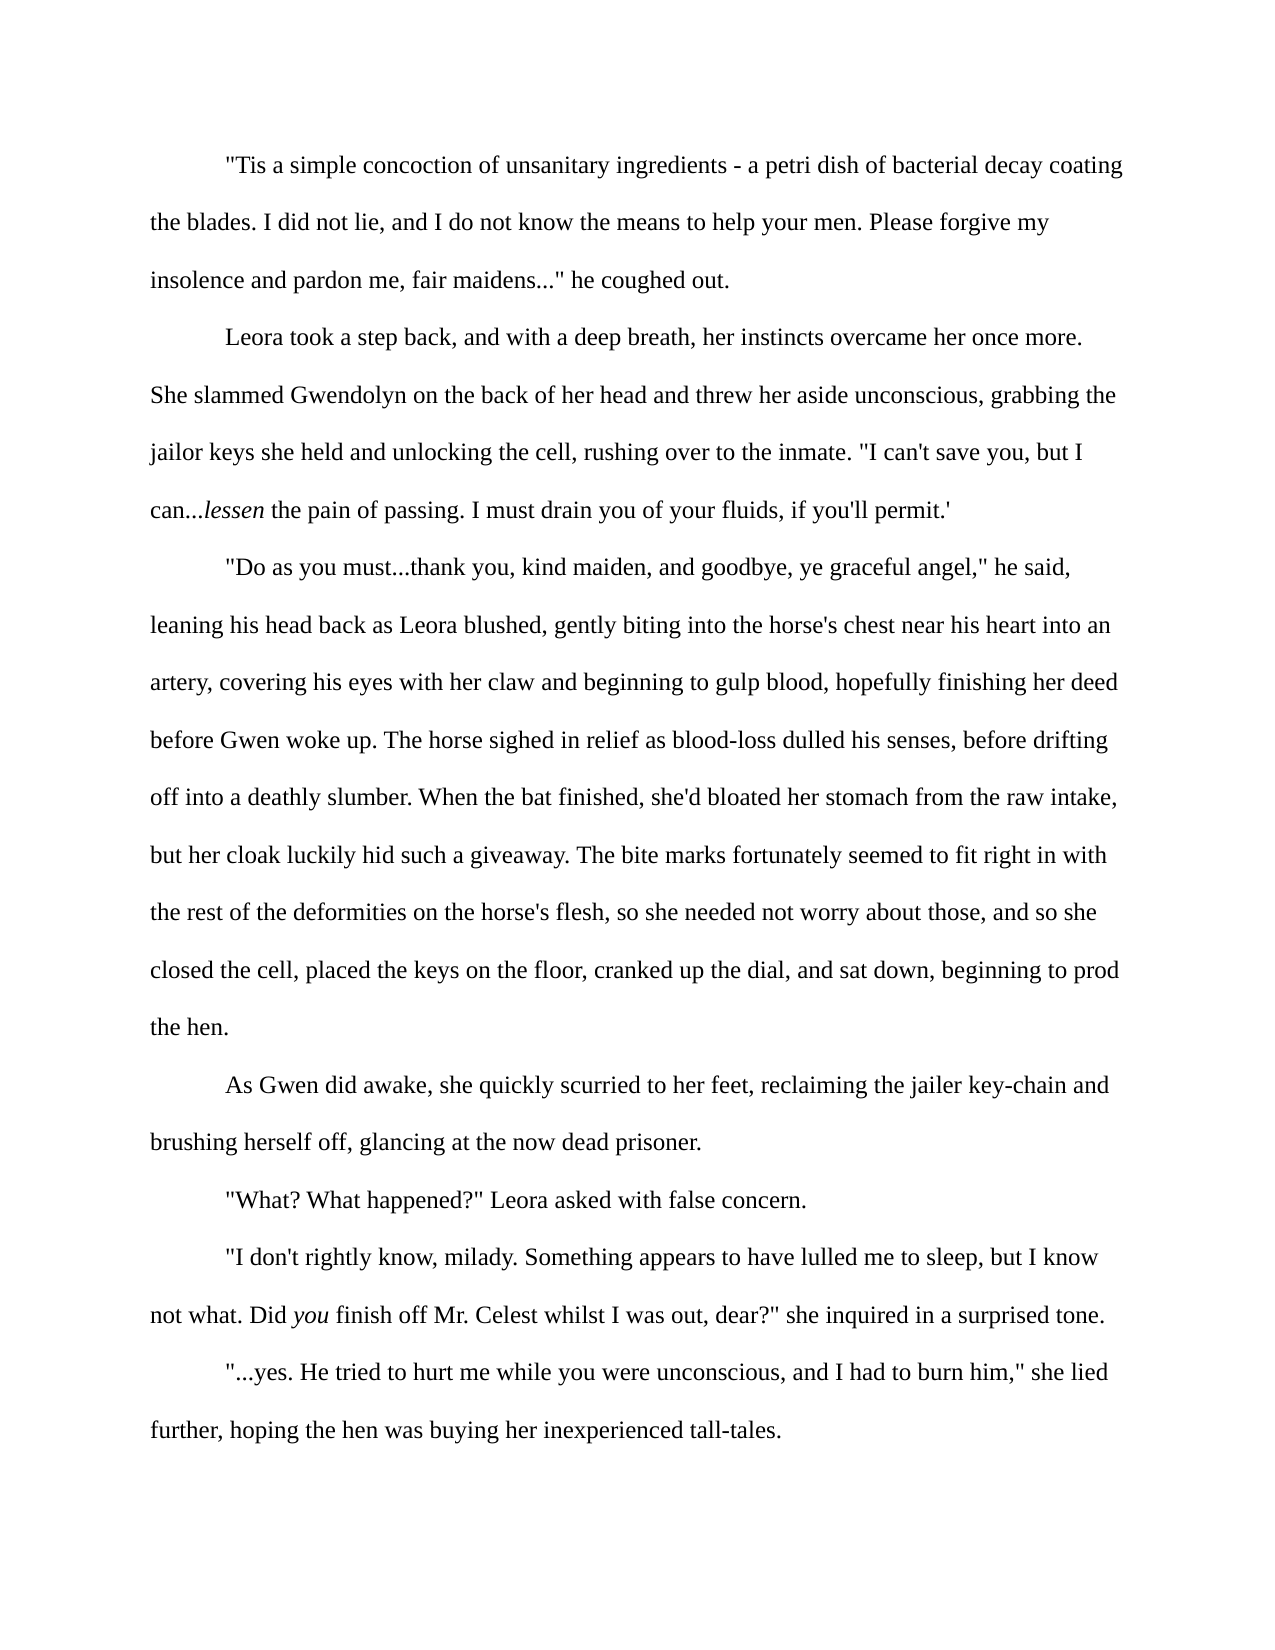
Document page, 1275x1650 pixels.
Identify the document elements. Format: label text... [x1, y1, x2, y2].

text "I don't rightly know, milady. Something appears to have lulled me to sleep, but I know not what. Did you finish off Mr. Celest whilst I was out, dear?" she inquired in a surprised tone. [150, 1242, 1125, 1329]
text Leora took a step back, and with a deep breath, her instincts overcame her once more. She slammed Gwendolyn on the back of her head and threw her aside unconscious, grabbing the jailor keys she held and unlocking the cell, rushing over to the inmate. "I can't save you, but I can...lessen the pain of passing. I must drain you of your fluids, if you'll permit.' [150, 322, 1125, 524]
text "...yes. He tried to hurt me while you were unconscious, and I had to burn him," she lied further, hoping the hen was buying her inexperienced tall-tales. [150, 1357, 1125, 1444]
text "Do as you must...thank you, kind maiden, and goodbye, ye graceful angel," he said, leaning his head back as Leora blushed, gently biting into the horse's chest near his heart into an artery, covering his eyes with her claw and beginning to gulp blood, hopefully finishing her deed before Gwen woke up. The horse sighed in relief as blood-loss dulled his senses, before drifting off into a deathly slumber. When the bat finished, she'd bloated her stomach from the raw intake, but her cloak luckily hid such a giveaway. The bite marks fortunately seemed to fit right in with the rest of the deformities on the horse's flesh, so she needed not worry about those, and so she closed the cell, placed the keys on the floor, cranked up the dial, and sat down, beginning to prod the hen. [150, 552, 1125, 1041]
text As Gwen did awake, she quickly scurried to her feet, reclaiming the jailer key-chain and brushing herself off, glancing at the now dead prisoner. [150, 1070, 1125, 1156]
text "What? What happened?" Leora asked with false concern. [150, 1185, 1125, 1214]
text "Tis a simple concoction of unsanitary ingredients - a petri dish of bacterial decay coating the blades. I did not lie, and I do not know the means to help your men. Please forgive my insolence and pardon me, fair maidens..." he coughed out. [150, 150, 1125, 294]
